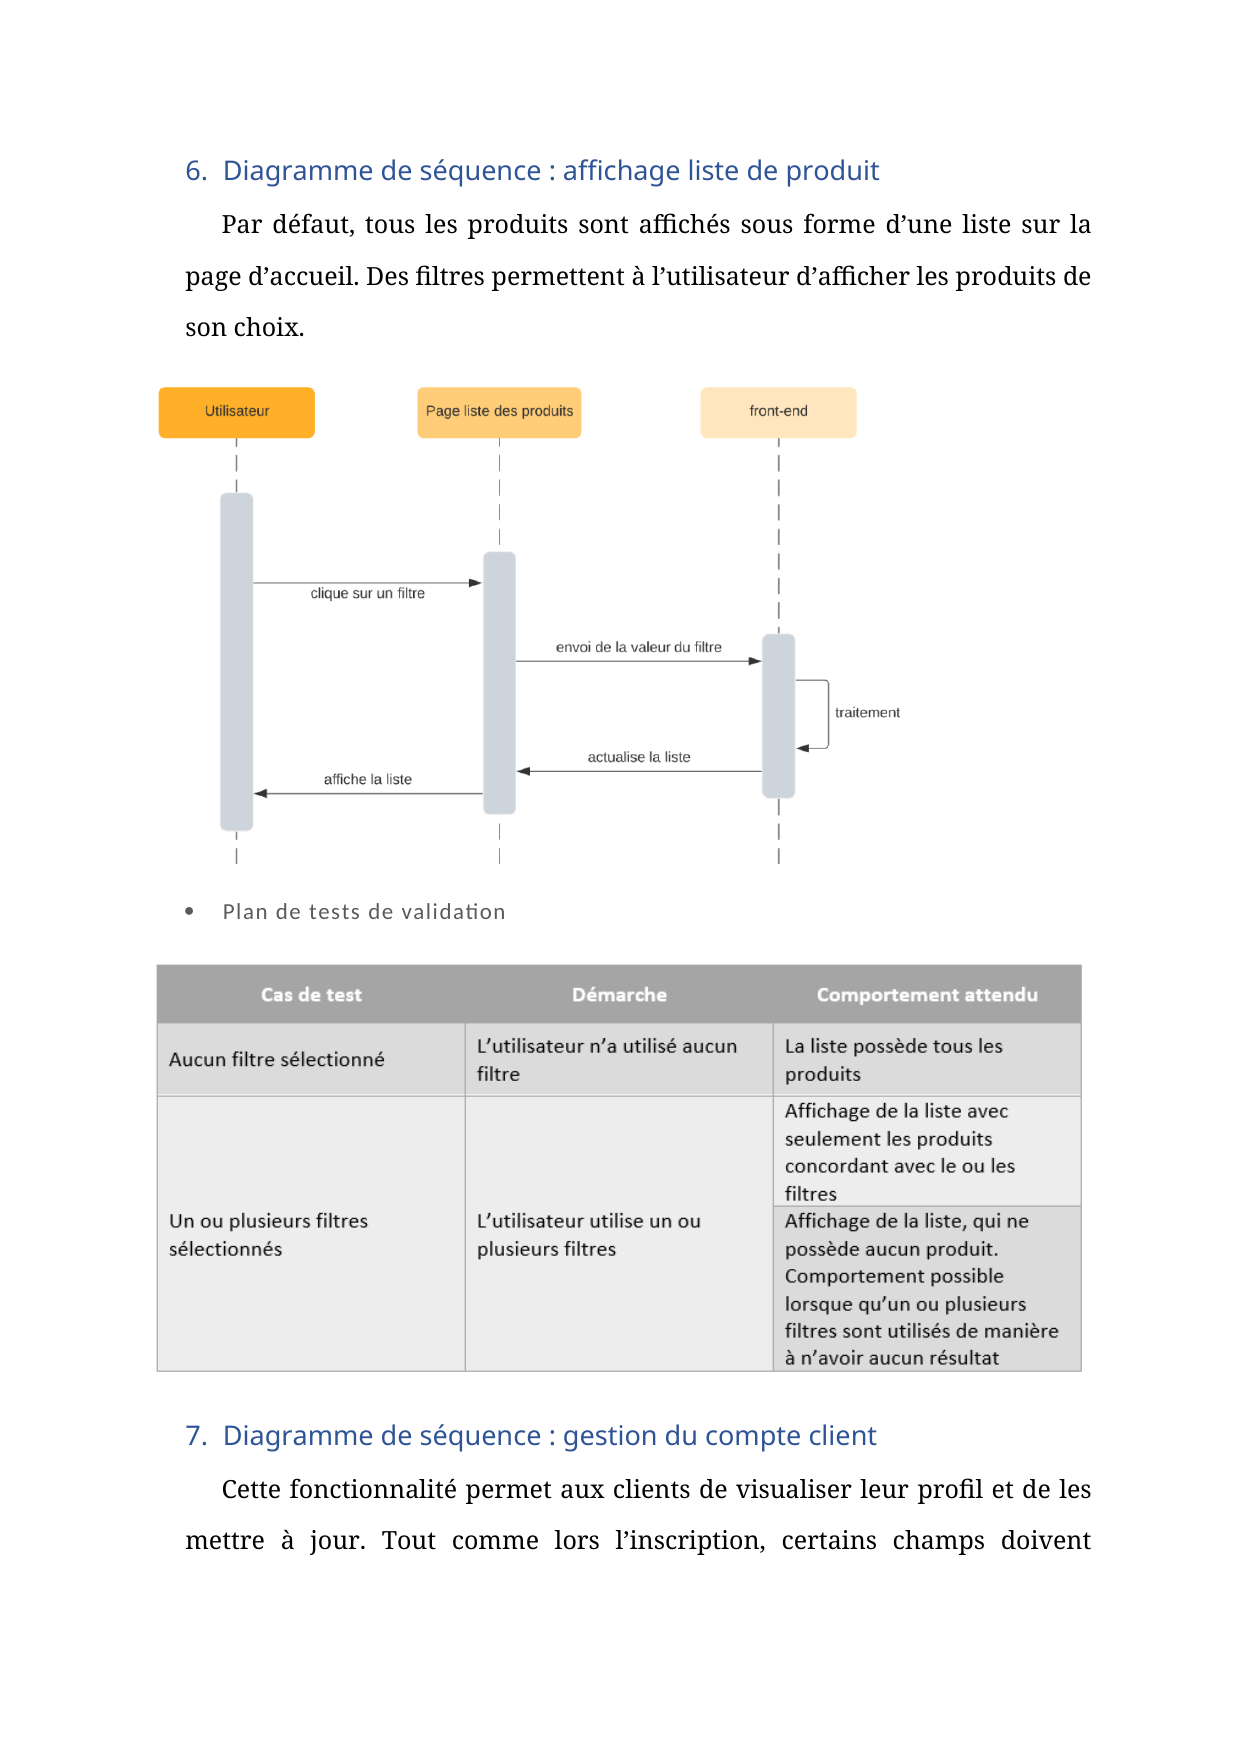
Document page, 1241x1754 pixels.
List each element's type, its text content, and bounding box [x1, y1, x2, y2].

picture [147, 376, 918, 864]
picture [147, 956, 1093, 1383]
subtitle Diagramme de séquence : affichage liste de produit [185, 152, 1093, 189]
text Par défaut, tous les produits sont affichés sous forme d’une liste sur la page d’accueil. Des filtres permettent à l’utilisateur d’afficher les produits de son choix. [185, 207, 1093, 343]
text Cette fonctionnalité permet aux clients de visualiser leur profil et de les mettre à jour. Tout comme lors l’inscription, certains champs doivent [185, 1472, 1093, 1557]
subtitle Plan de tests de validation [185, 897, 1093, 925]
subtitle Diagramme de séquence : gestion du compte client [185, 1416, 1093, 1453]
